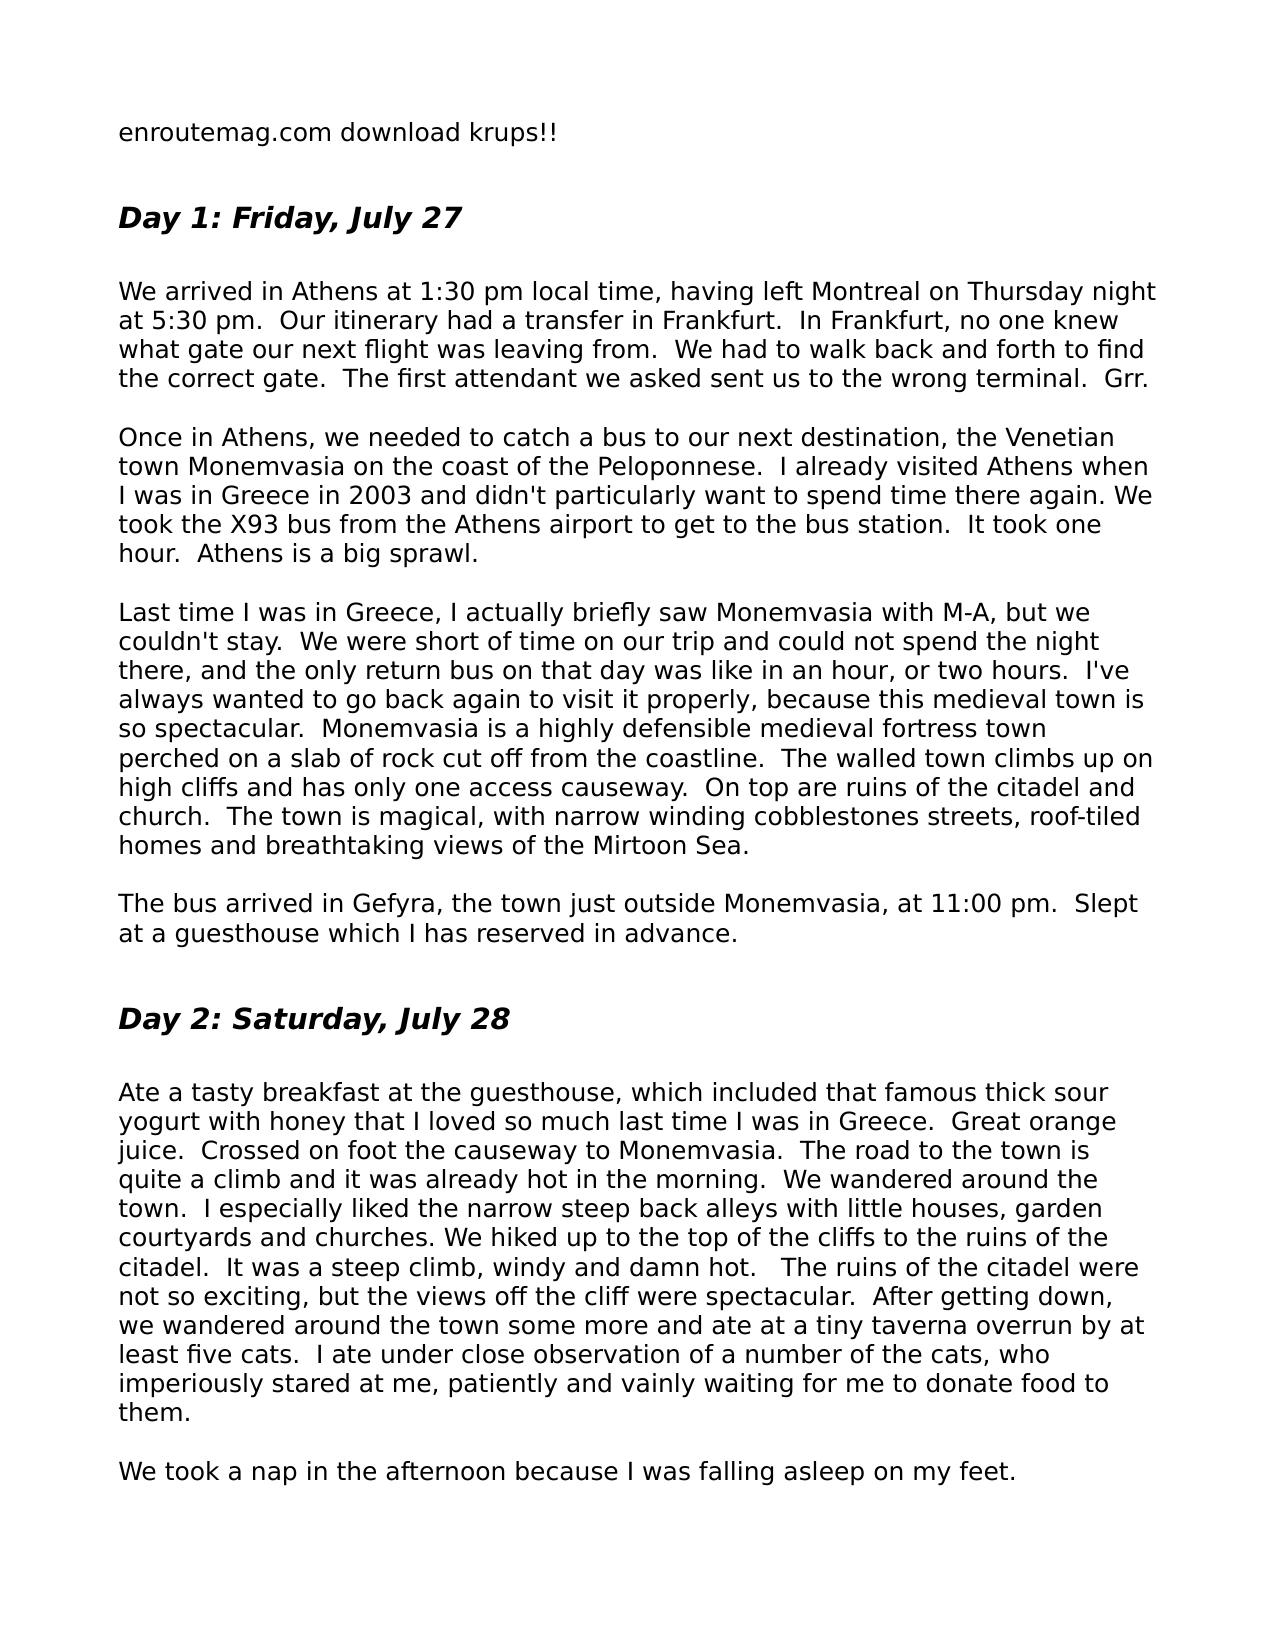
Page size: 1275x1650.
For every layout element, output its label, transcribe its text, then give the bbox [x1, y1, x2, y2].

subtitle Day 2: Saturday, July 28 [118, 1002, 1157, 1036]
text enroutemag.com download krups!! [118, 118, 1157, 147]
text We took a nap in the afternoon because I was falling asleep on my feet. [118, 1457, 1157, 1486]
text Once in Athens, we needed to catch a bus to our next destination, the Venetian town Monemvasia on the coast of the Peloponnese. I already visited Athens when I was in Greece in 2003 and didn't particularly want to spend time there again. We took the X93 bus from the Athens airport to get to the bus station. It took one hour. Athens is a big sprawl. [118, 423, 1157, 569]
text Ate a tasty breakfast at the guesthouse, which included that famous thick sour yogurt with honey that I loved so much last time I was in Greece. Great orange juice. Crossed on foot the causeway to Monemvasia. The road to the town is quite a climb and it was already hot in the morning. We wandered around the town. I especially liked the narrow steep back alleys with little houses, garden courtyards and churches. We hiked up to the top of the cliffs to the ruins of the citadel. It was a steep climb, windy and damn hot. The ruins of the citadel were not so exciting, but the views off the cliff were spectacular. After getting down, we wandered around the town some more and ate at a tiny taverna overrun by at least five cats. I ate under close observation of a number of the cats, who imperiously stared at me, patiently and vainly waiting for me to donate food to them. [118, 1078, 1157, 1428]
subtitle Day 1: Friday, July 27 [118, 201, 1157, 235]
text Last time I was in Greece, I actually briefly saw Monemvasia with M-A, but we couldn't stay. We were short of time on our trip and could not spend the night there, and the only return bus on that day was like in an hour, or two hours. I've always wanted to go back again to visit it properly, because this medieval town is so spectacular. Monemvasia is a highly defensible medieval fortress town perched on a slab of rock cut off from the coastline. The walled town climbs up on high cliffs and has only one access causeway. On top are ruins of the citadel and church. The town is magical, with narrow winding cobblestones streets, roof-tiled homes and breathtaking views of the Mirtoon Sea. [118, 598, 1157, 860]
text The bus arrived in Gefyra, the town just outside Monemvasia, at 11:00 pm. Slept at a guesthouse which I has reserved in advance. [118, 889, 1157, 948]
text We arrived in Athens at 1:30 pm local time, having left Montreal on Thursday night at 5:30 pm. Our itinerary had a transfer in Frankfurt. In Frankfurt, no one knew what gate our next flight was leaving from. We had to walk back and forth to find the correct gate. The first attendant we asked sent us to the wrong terminal. Grr. [118, 277, 1157, 394]
